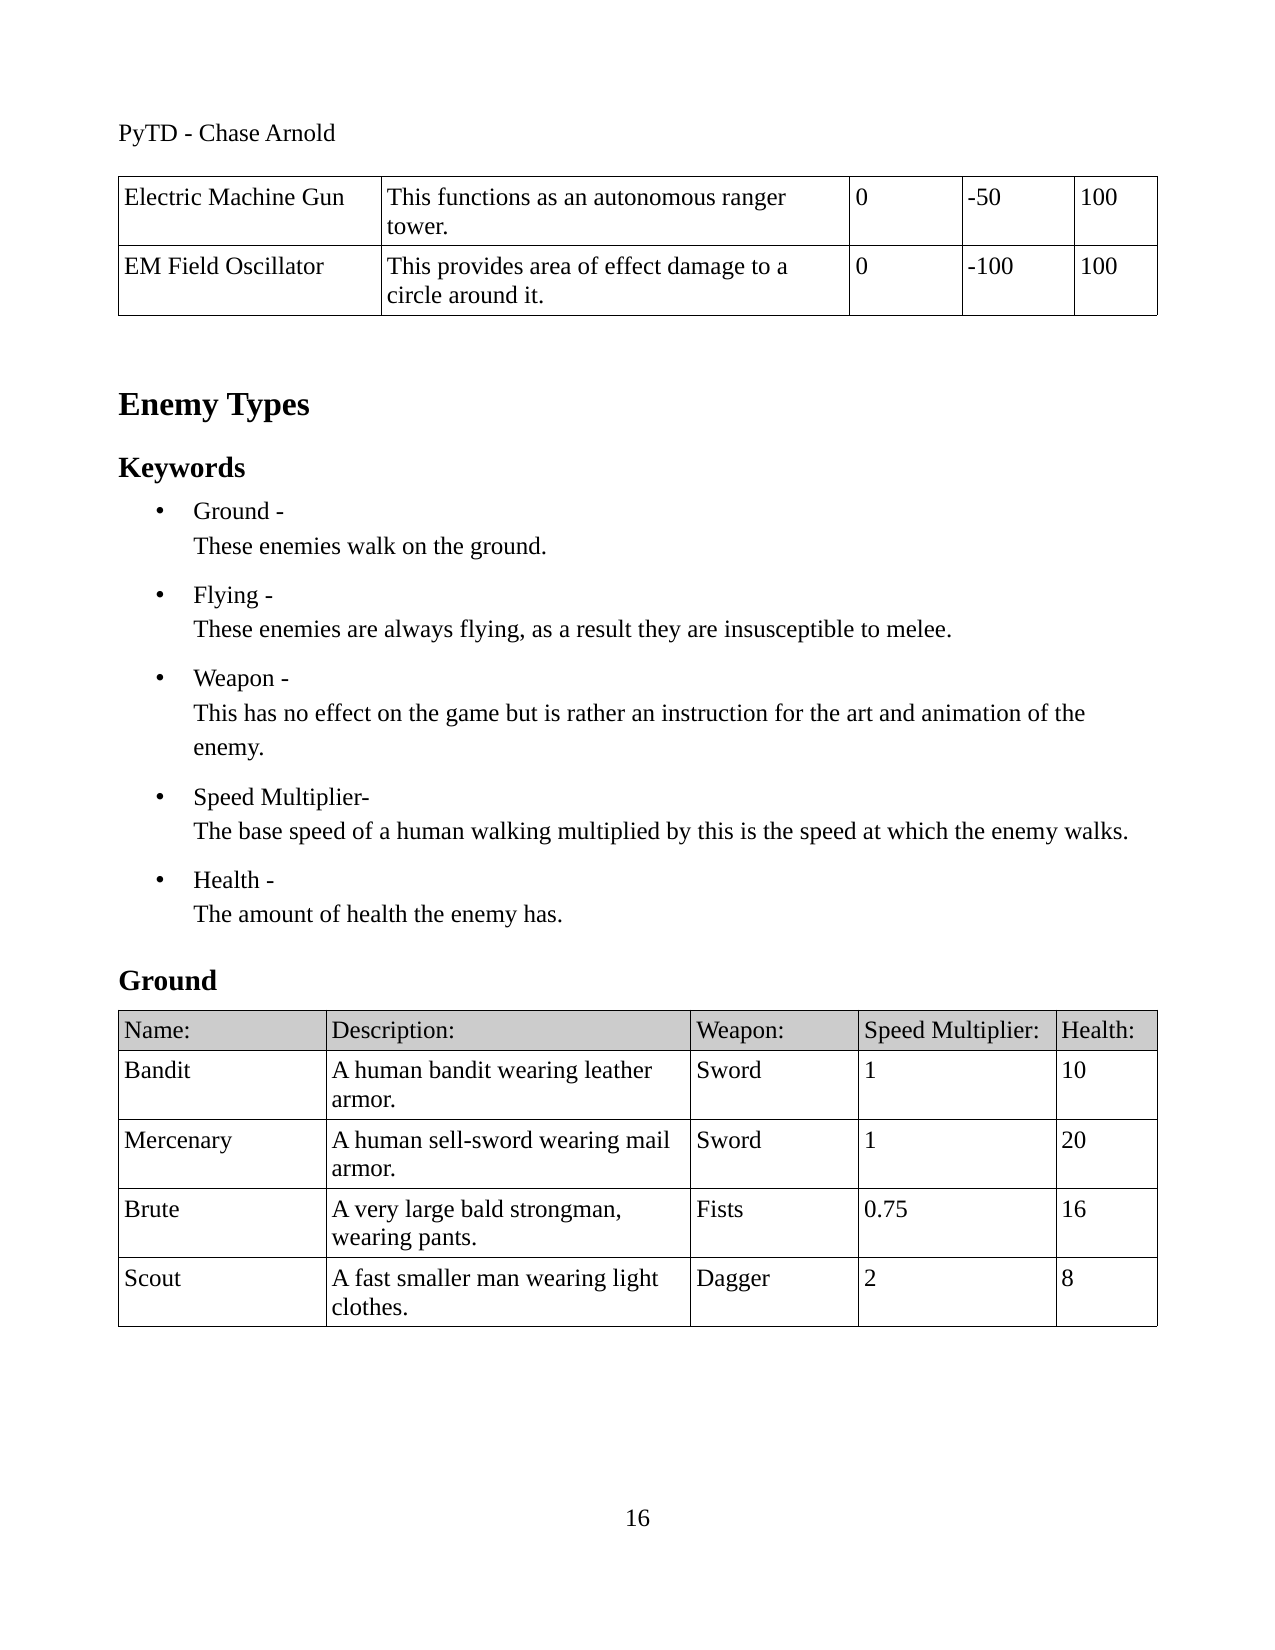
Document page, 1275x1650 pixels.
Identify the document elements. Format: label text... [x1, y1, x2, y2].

table_cell A fast smaller man wearing light clothes. [327, 1258, 690, 1326]
table_cell 0 [850, 177, 962, 245]
table_cell Dagger [691, 1258, 858, 1326]
table_cell Mercenary [119, 1120, 326, 1188]
table_cell 8 [1057, 1258, 1157, 1326]
list Flying - These enemies are always flying, as a result they are insusceptible to melee. [156, 580, 1157, 643]
table_header Weapon: [691, 1011, 858, 1050]
table_cell 1 [859, 1120, 1056, 1188]
list Health - The amount of health the enemy has. [156, 865, 1157, 928]
table_cell Sword [691, 1120, 858, 1188]
table_cell Scout [119, 1258, 326, 1326]
table_cell Brute [119, 1189, 326, 1257]
list Ground - These enemies walk on the ground. [156, 496, 1157, 560]
subtitle Ground [118, 963, 1157, 997]
table_header Name: [119, 1011, 326, 1050]
table_cell Electric Machine Gun [119, 177, 381, 245]
table_cell 1 [859, 1051, 1056, 1119]
table_cell This provides area of effect damage to a circle around it. [382, 246, 849, 314]
table_cell Sword [691, 1051, 858, 1119]
list Speed Multiplier- The base speed of a human walking multiplied by this is the speed at which the enemy walks. [156, 782, 1157, 845]
table_cell 0.75 [859, 1189, 1056, 1257]
table_cell -100 [963, 246, 1074, 314]
subtitle Enemy Types [118, 384, 1157, 423]
table_cell Bandit [119, 1051, 326, 1119]
list Weapon - This has no effect on the game but is rather an instruction for the art and animation of the enemy. [156, 663, 1157, 761]
table_cell A human bandit wearing leather armor. [327, 1051, 690, 1119]
table_cell EM Field Oscillator [119, 246, 381, 314]
table_cell A human sell-sword wearing mail armor. [327, 1120, 690, 1188]
table_cell 16 [1057, 1189, 1157, 1257]
table_cell Fists [691, 1189, 858, 1257]
table_cell 2 [859, 1258, 1056, 1326]
table_cell 20 [1057, 1120, 1157, 1188]
table_header Health: [1057, 1011, 1157, 1050]
table_cell 100 [1075, 177, 1157, 245]
table_cell 0 [850, 246, 962, 314]
table_cell -50 [963, 177, 1074, 245]
table_header Description: [327, 1011, 690, 1050]
table_cell 10 [1057, 1051, 1157, 1119]
table_cell A very large bald strongman, wearing pants. [327, 1189, 690, 1257]
table_cell This functions as an autonomous ranger tower. [382, 177, 849, 245]
subtitle Keywords [118, 450, 1157, 484]
table_header Speed Multiplier: [859, 1011, 1056, 1050]
table_cell 100 [1075, 246, 1157, 314]
